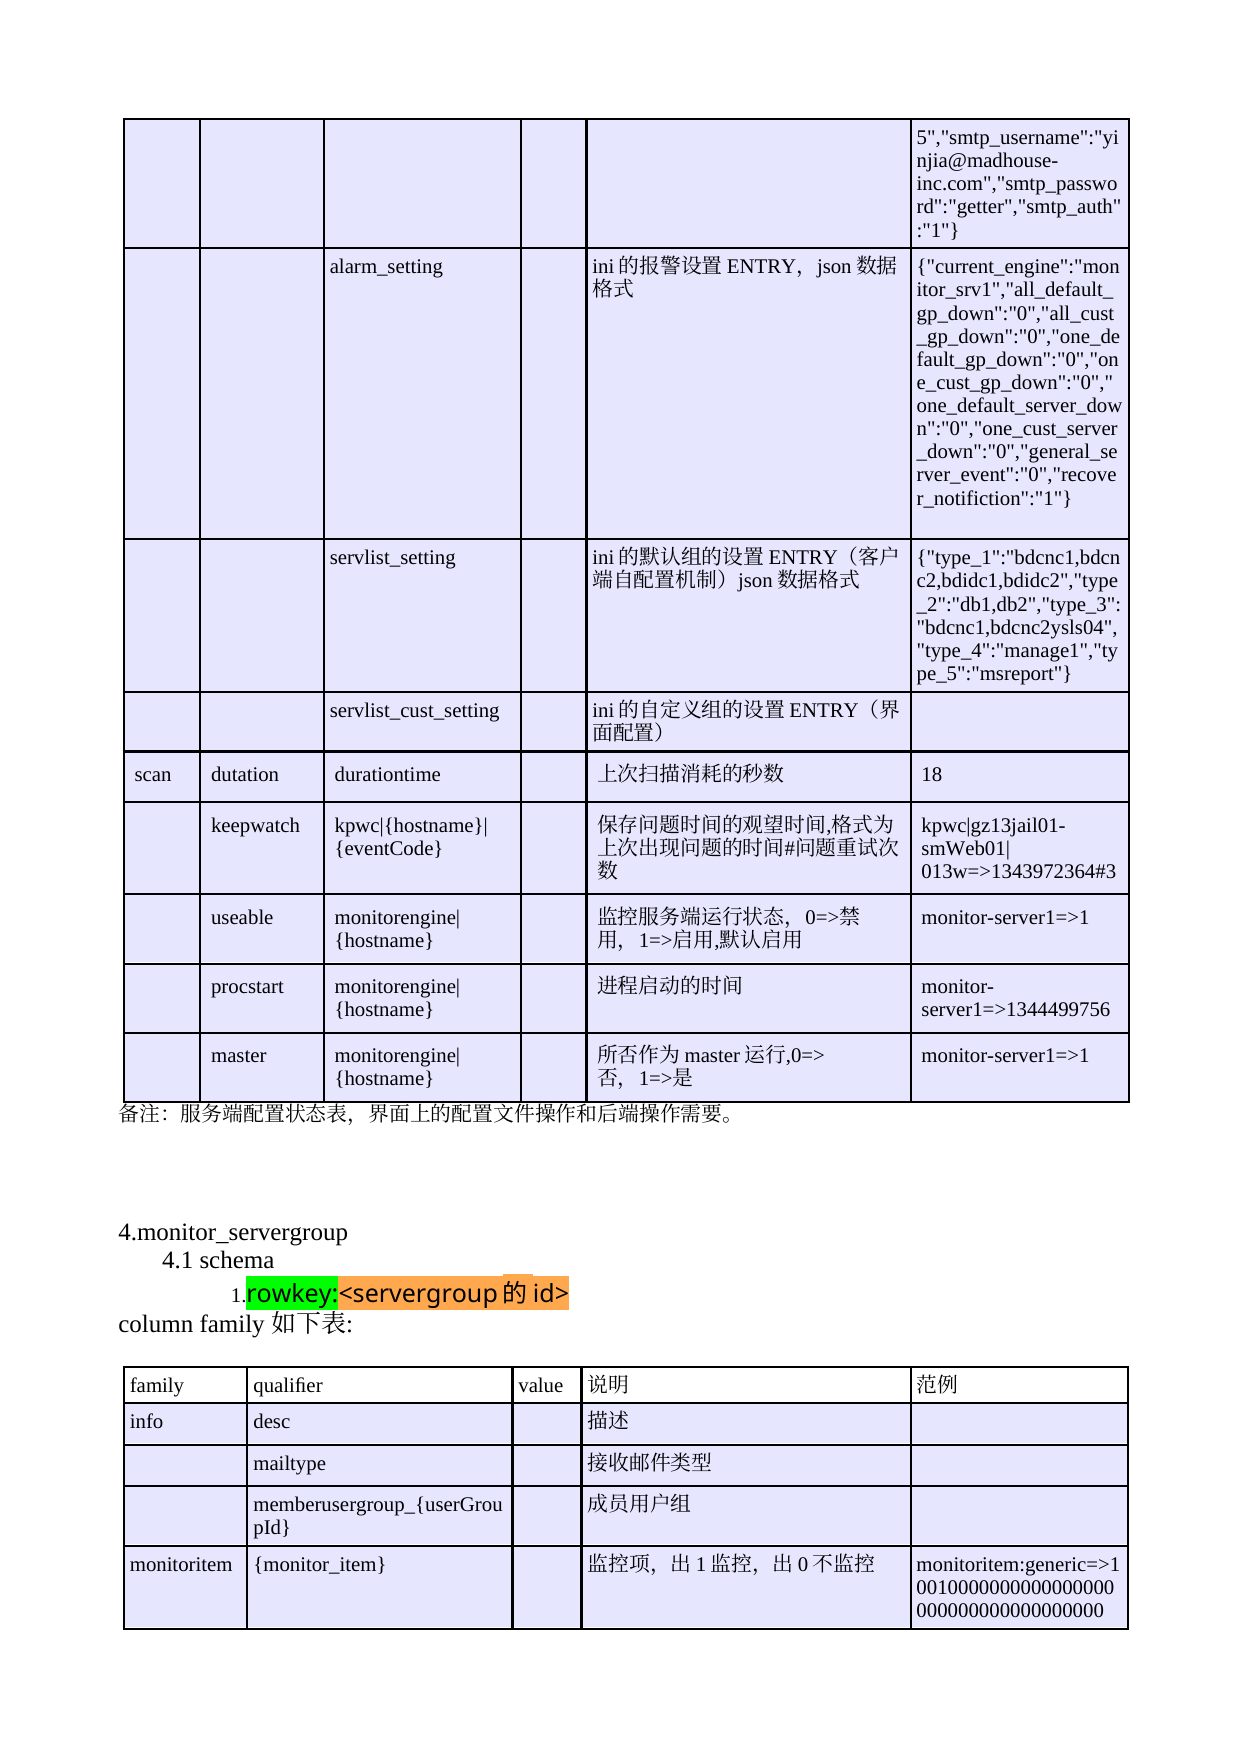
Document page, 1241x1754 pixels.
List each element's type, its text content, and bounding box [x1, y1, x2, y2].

table_cell servlist_cust_setting [325, 693, 520, 750]
table_cell [912, 1446, 1127, 1485]
table_cell monitorengine|{hostname} [325, 1034, 520, 1101]
table_header value [514, 1368, 580, 1402]
table_cell memberusergroup_{userGroupId} [248, 1487, 511, 1544]
table_cell 18 [912, 753, 1128, 801]
table_cell [522, 1034, 585, 1101]
table_cell [201, 693, 323, 750]
table_cell [912, 1487, 1127, 1544]
table_cell info [125, 1404, 246, 1443]
table_header 范例 [912, 1368, 1127, 1402]
text 4.1 schema [118, 1246, 1122, 1274]
table_cell 接收邮件类型 [583, 1446, 910, 1485]
table_cell keepwatch [201, 803, 323, 893]
table_cell 5","smtp_username":"yinjia@madhouse-inc.com","smtp_password":"getter","smtp_auth":"1"} [912, 120, 1128, 247]
list rowkey:<servergroup的id> [118, 1274, 1122, 1310]
table_cell [125, 540, 199, 691]
table_cell servlist_setting [325, 540, 520, 691]
table_cell [912, 693, 1128, 750]
table_cell useable [201, 895, 323, 962]
table_cell monitor-server1=>1344499756 [912, 965, 1128, 1032]
table_cell [125, 803, 199, 893]
table_cell 进程启动的时间 [588, 965, 910, 1032]
text 4.monitor_servergroup [118, 1218, 1122, 1246]
table_cell durationtime [325, 753, 520, 801]
table_cell [201, 540, 323, 691]
table_cell [125, 1034, 199, 1101]
table_cell 保存问题时间的观望时间,格式为上次出现问题的时间#问题重试次数 [588, 803, 910, 893]
table_cell ini的自定义组的设置ENTRY（界面配置） [588, 693, 910, 750]
table_cell [522, 120, 585, 247]
table_cell [912, 1404, 1127, 1443]
table_cell [514, 1404, 580, 1443]
table_header 说明 [583, 1368, 910, 1402]
table_cell 上次扫描消耗的秒数 [588, 753, 910, 801]
table_cell [588, 120, 910, 247]
table_cell monitoritem [125, 1547, 246, 1627]
table_cell 监控项，出1监控，出0不监控 [583, 1547, 910, 1627]
table_cell [514, 1446, 580, 1485]
table_cell kpwc|{hostname}|{eventCode} [325, 803, 520, 893]
table_cell [125, 249, 199, 538]
table_cell mailtype [248, 1446, 511, 1485]
text 备注：服务端配置状态表，界面上的配置文件操作和后端操作需要。 [118, 1103, 1122, 1126]
table_cell {"type_1":"bdcnc1,bdcnc2,bdidc1,bdidc2","type_2":"db1,db2","type_3":"bdcnc1,bdcnc2ysls04","type_4":"manage1","type_5":"msreport"} [912, 540, 1128, 691]
table_cell [125, 895, 199, 962]
table_cell [522, 965, 585, 1032]
table_cell [514, 1547, 580, 1627]
table_cell desc [248, 1404, 511, 1443]
table_cell kpwc|gz13jail01-smWeb01|013w=>1343972364#3 [912, 803, 1128, 893]
table_cell ini的默认组的设置ENTRY（客户端自配置机制）json数据格式 [588, 540, 910, 691]
table_cell [125, 693, 199, 750]
table_cell [522, 803, 585, 893]
table_cell [325, 120, 520, 247]
table_cell monitorengine|{hostname} [325, 895, 520, 962]
table_cell [201, 120, 323, 247]
table_cell 描述 [583, 1404, 910, 1443]
table_header qualiﬁer [248, 1368, 511, 1402]
table_cell alarm_setting [325, 249, 520, 538]
table_cell [522, 693, 585, 750]
table_cell ini的报警设置ENTRY，json数据格式 [588, 249, 910, 538]
table_cell [125, 120, 199, 247]
table_cell master [201, 1034, 323, 1101]
table_cell monitorengine|{hostname} [325, 965, 520, 1032]
table_cell 成员用户组 [583, 1487, 910, 1544]
table_cell dutation [201, 753, 323, 801]
table_cell monitor-server1=>1 [912, 1034, 1128, 1101]
table_cell [522, 249, 585, 538]
table_cell 监控服务端运行状态，0=>禁用，1=>启用,默认启用 [588, 895, 910, 962]
table_cell scan [125, 753, 199, 801]
table_cell [125, 1487, 246, 1544]
table_cell [514, 1487, 580, 1544]
table_cell 所否作为master运行,0=>否，1=>是 [588, 1034, 910, 1101]
table_cell {monitor_item} [248, 1547, 511, 1627]
table_cell [201, 249, 323, 538]
table_cell [522, 753, 585, 801]
table_cell [125, 965, 199, 1032]
table_cell monitor-server1=>1 [912, 895, 1128, 962]
table_cell {"current_engine":"monitor_srv1","all_default_gp_down":"0","all_cust_gp_down":"0","one_default_gp_down":"0","one_cust_gp_down":"0","one_default_server_down":"0","one_cust_server_down":"0","general_server_event":"0","recover_notifiction":"1"} [912, 249, 1128, 538]
table_cell [125, 1446, 246, 1485]
text column family 如下表: [118, 1310, 1122, 1338]
table_cell [522, 895, 585, 962]
table_cell [522, 540, 585, 691]
table_cell monitoritem:generic=>10010000000000000000000000000000000000 [912, 1547, 1127, 1627]
table_header family [125, 1368, 246, 1402]
table_cell procstart [201, 965, 323, 1032]
